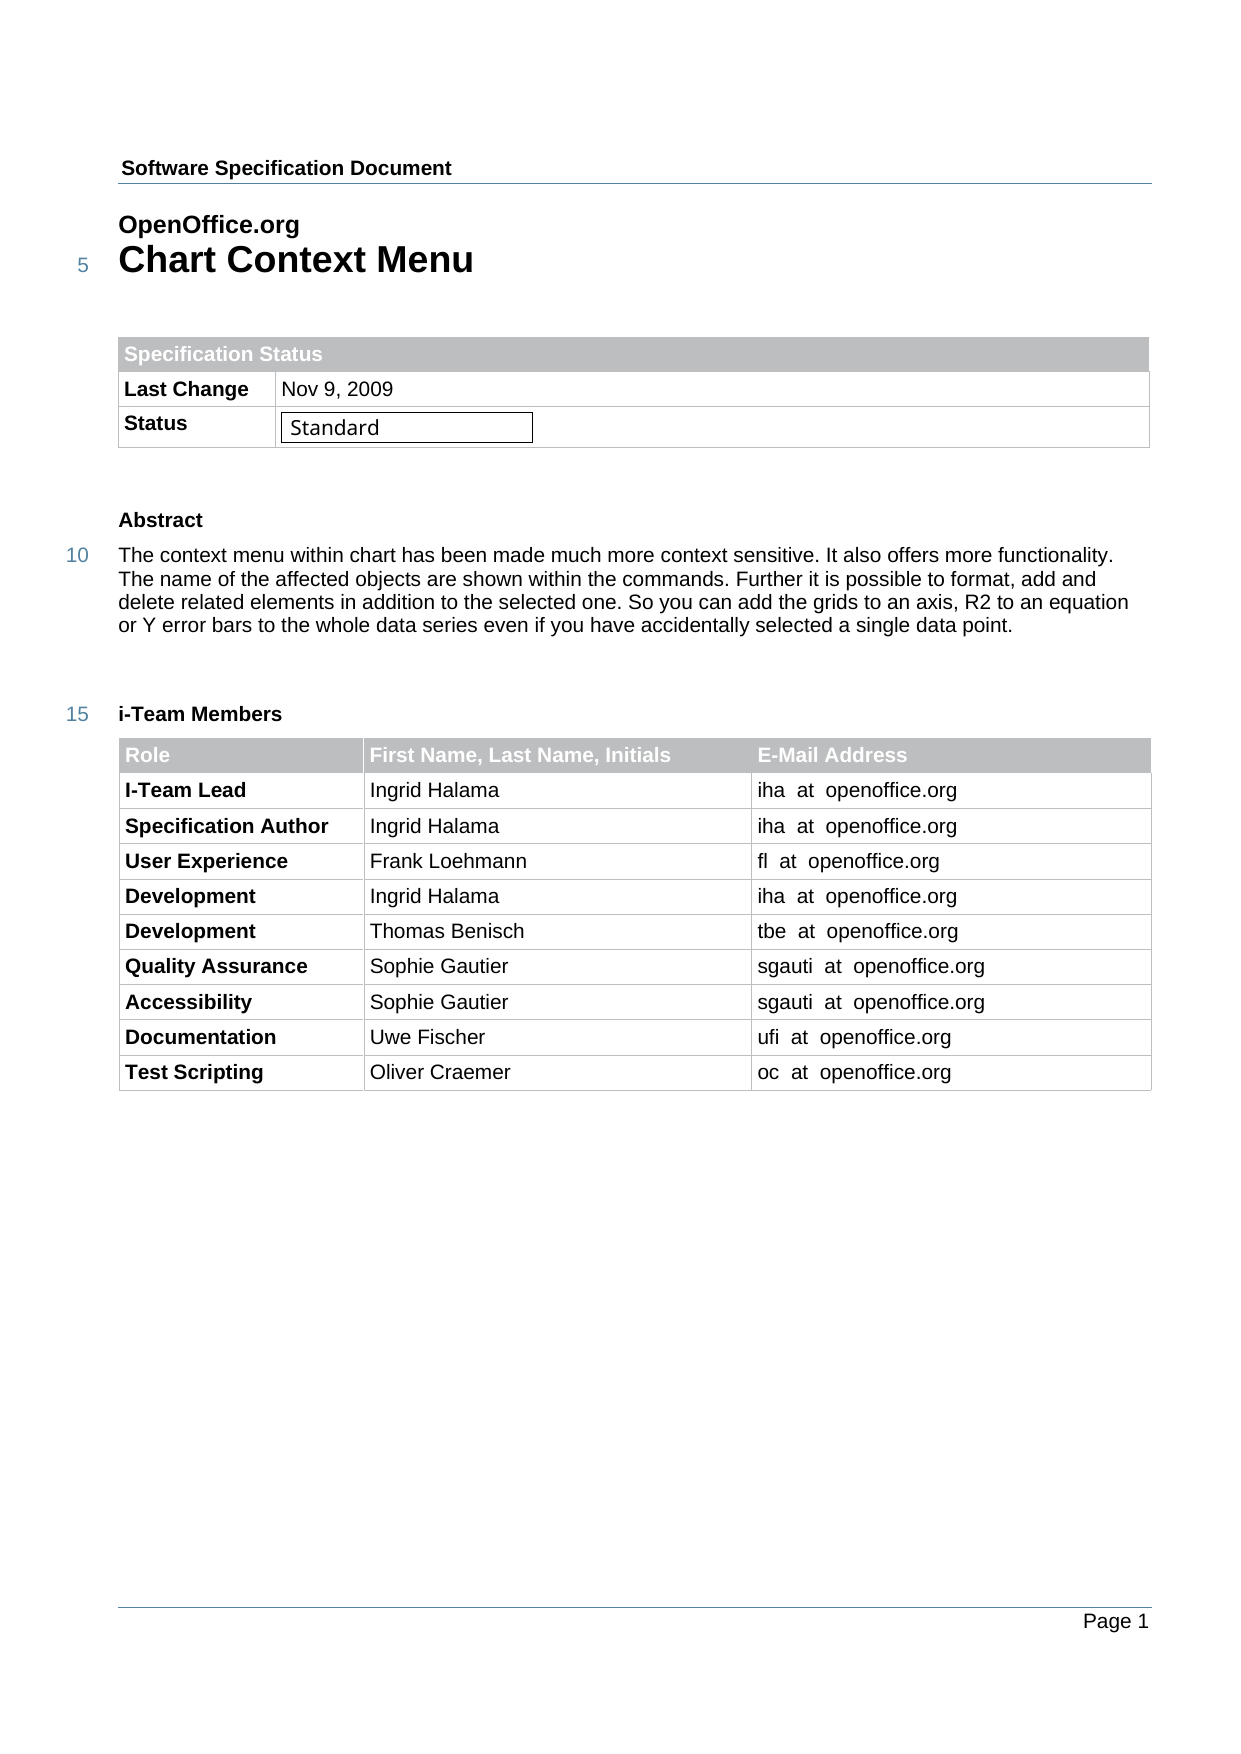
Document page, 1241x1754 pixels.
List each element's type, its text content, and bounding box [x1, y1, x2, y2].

table_cell Frank Loehmann [365, 844, 751, 879]
table_cell User Experience [120, 844, 363, 879]
table_cell Last Change [119, 372, 275, 406]
table_cell Accessibility [120, 985, 363, 1019]
table_cell iha at openoffice.org [752, 773, 1151, 808]
table_header Specification Status [118, 337, 1149, 371]
table_cell Ingrid Halama [365, 773, 751, 808]
table_cell ufi at openoffice.org [752, 1020, 1151, 1055]
text The context menu within chart has been made much more context sensitive. It also offers more functionality. The name of the affected objects are shown within the commands. Further it is possible to format, add and delete related elements in addition to the selected one. So you can add the grids to an axis, R2 to an equation or Y error bars to the whole data series even if you have accidentally selected a single data point. [118, 544, 1152, 637]
table_cell Test Scripting [120, 1056, 363, 1090]
table_cell Ingrid Halama [365, 880, 751, 914]
table_cell PRELIMINARY status is the initial conception of a specification. STANDARD A specification with status Standard is considered to be stable and has the approval of the i-Team. OBSOLETE An Obsolete specification is a specification that has been identified unnecessary. For example due to; technology changes or changes in other standards or specifications. [276, 407, 1149, 447]
text OpenOffice.org [118, 211, 1152, 239]
table_cell Sophie Gautier [365, 950, 751, 984]
table_cell Specification Author [120, 809, 363, 843]
table_cell Quality Assurance [120, 950, 363, 984]
text Chart Context Menu [118, 239, 1152, 281]
table_cell tbe at openoffice.org [752, 915, 1151, 949]
table_cell Development [120, 915, 363, 949]
table_cell Status [119, 407, 275, 447]
table_cell fl at openoffice.org [752, 844, 1151, 879]
table_cell sgauti at openoffice.org [752, 985, 1151, 1019]
table_cell Ingrid Halama [365, 809, 751, 843]
subtitle i-Team Members [118, 702, 1152, 726]
table_cell iha at openoffice.org [752, 880, 1151, 914]
table_cell Documentation [120, 1020, 363, 1055]
table_cell Nov 9, 2009 [276, 372, 1149, 406]
table_cell iha at openoffice.org [752, 809, 1151, 843]
table_header E-Mail Address [751, 738, 1151, 773]
table_cell Sophie Gautier [365, 985, 751, 1019]
table_cell sgauti at openoffice.org [752, 950, 1151, 984]
table_cell Uwe Fischer [365, 1020, 751, 1055]
table_cell Development [120, 880, 363, 914]
table_cell I-Team Lead [120, 773, 363, 808]
subtitle Abstract [118, 508, 1152, 531]
table_header Role [119, 738, 363, 773]
table_cell oc at openoffice.org [752, 1056, 1151, 1090]
table_cell Oliver Craemer [365, 1056, 751, 1090]
text Software Specification Document [118, 154, 1152, 183]
table_header First Name, Last Name, Initials [364, 738, 751, 773]
table_cell Thomas Benisch [365, 915, 751, 949]
